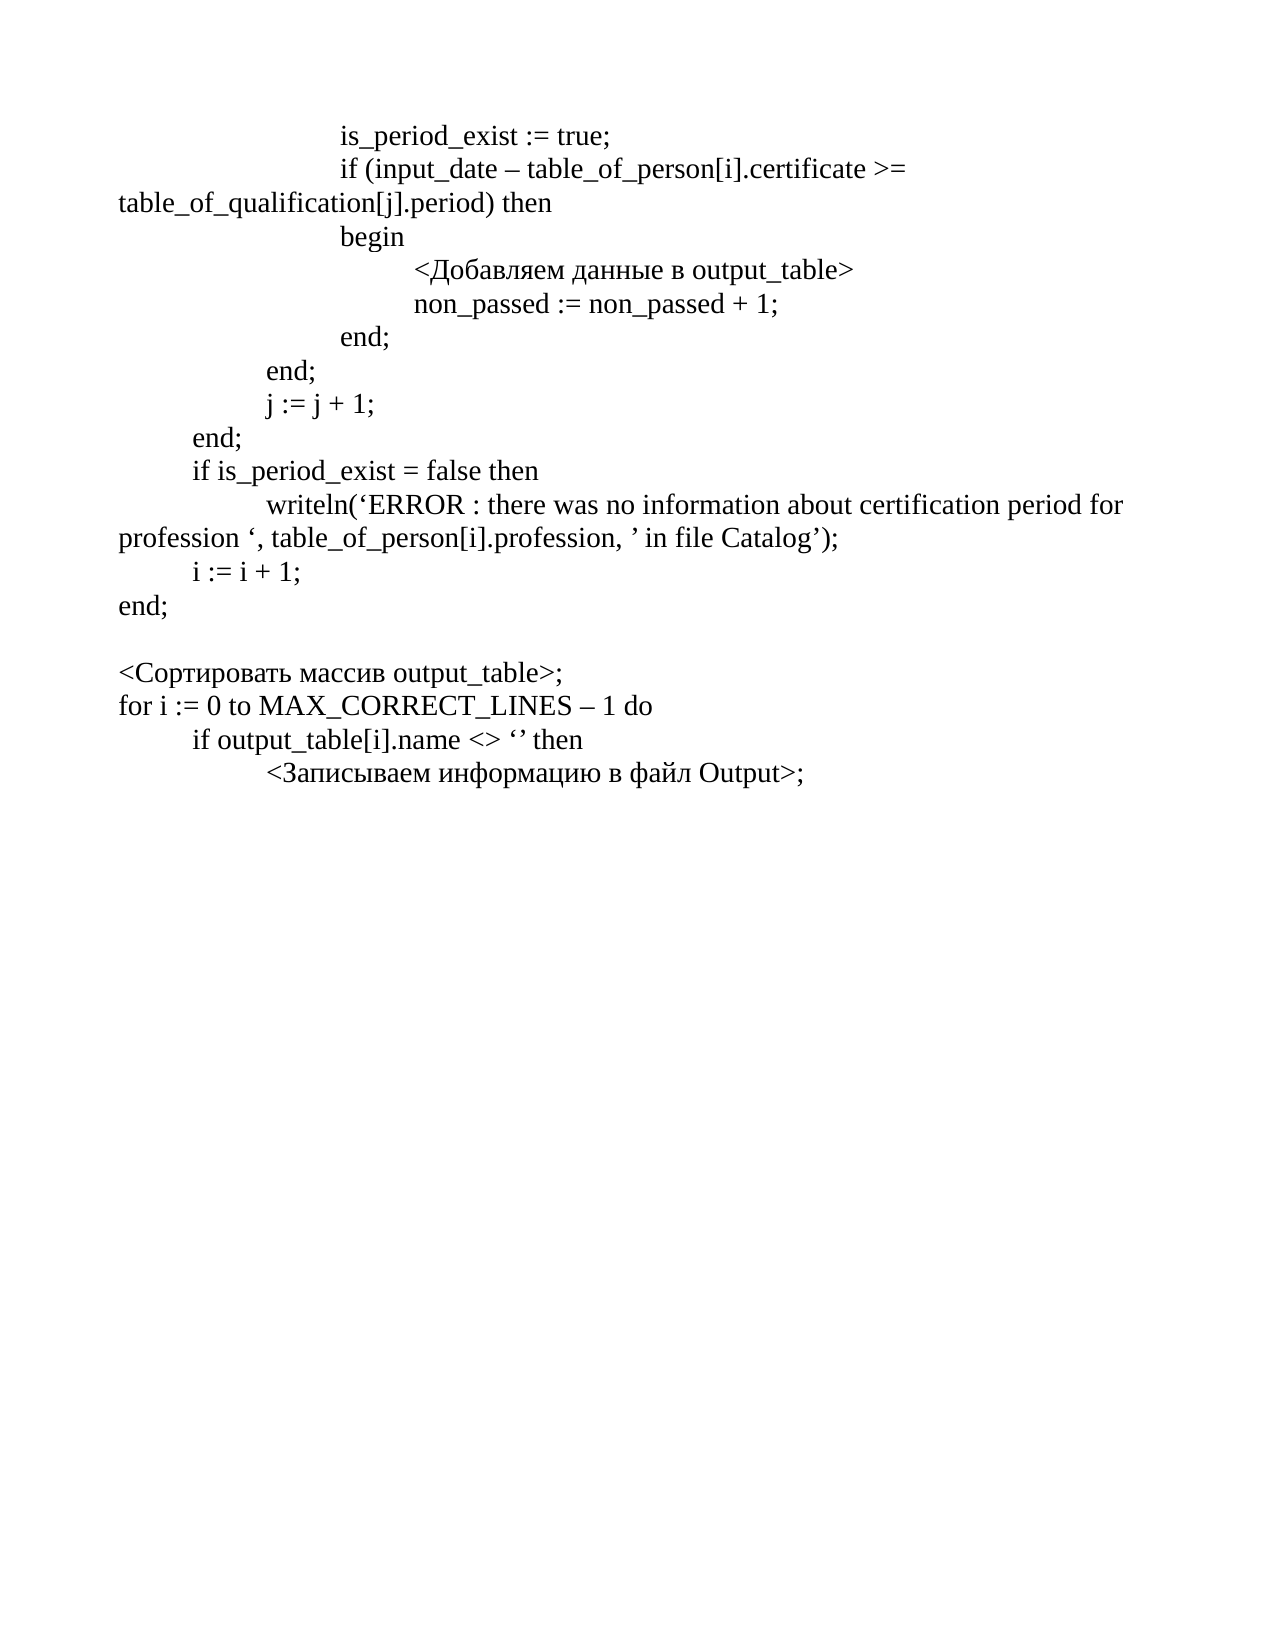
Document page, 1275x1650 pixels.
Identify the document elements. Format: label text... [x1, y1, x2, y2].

text non_passed := non_passed + 1; [118, 286, 1157, 319]
text <Добавляем данные в output_table> [118, 252, 1157, 286]
text j := j + 1; [118, 386, 1157, 420]
text if output_table[i].name <> ‘’ then [118, 722, 1157, 755]
text if (input_date – table_of_person[i].certificate >= table_of_qualification[j].period) then [118, 152, 1157, 219]
text i := i + 1; [118, 554, 1157, 588]
text <Сортировать массив output_table>; [118, 655, 1157, 688]
text end; [118, 353, 1157, 386]
text end; [118, 319, 1157, 353]
text end; [118, 588, 1157, 621]
text if is_period_exist = false then [118, 453, 1157, 487]
text begin [118, 219, 1157, 252]
text writeln(‘ERROR : there was no information about certification period for profession ‘, table_of_person[i].profession, ’ in file Catalog’); [118, 487, 1157, 554]
text for i := 0 to MAX_CORRECT_LINES – 1 do [118, 688, 1157, 722]
text <Записываем информацию в файл Output>; [118, 755, 1157, 789]
text is_period_exist := true; [118, 118, 1157, 152]
text end; [118, 420, 1157, 453]
